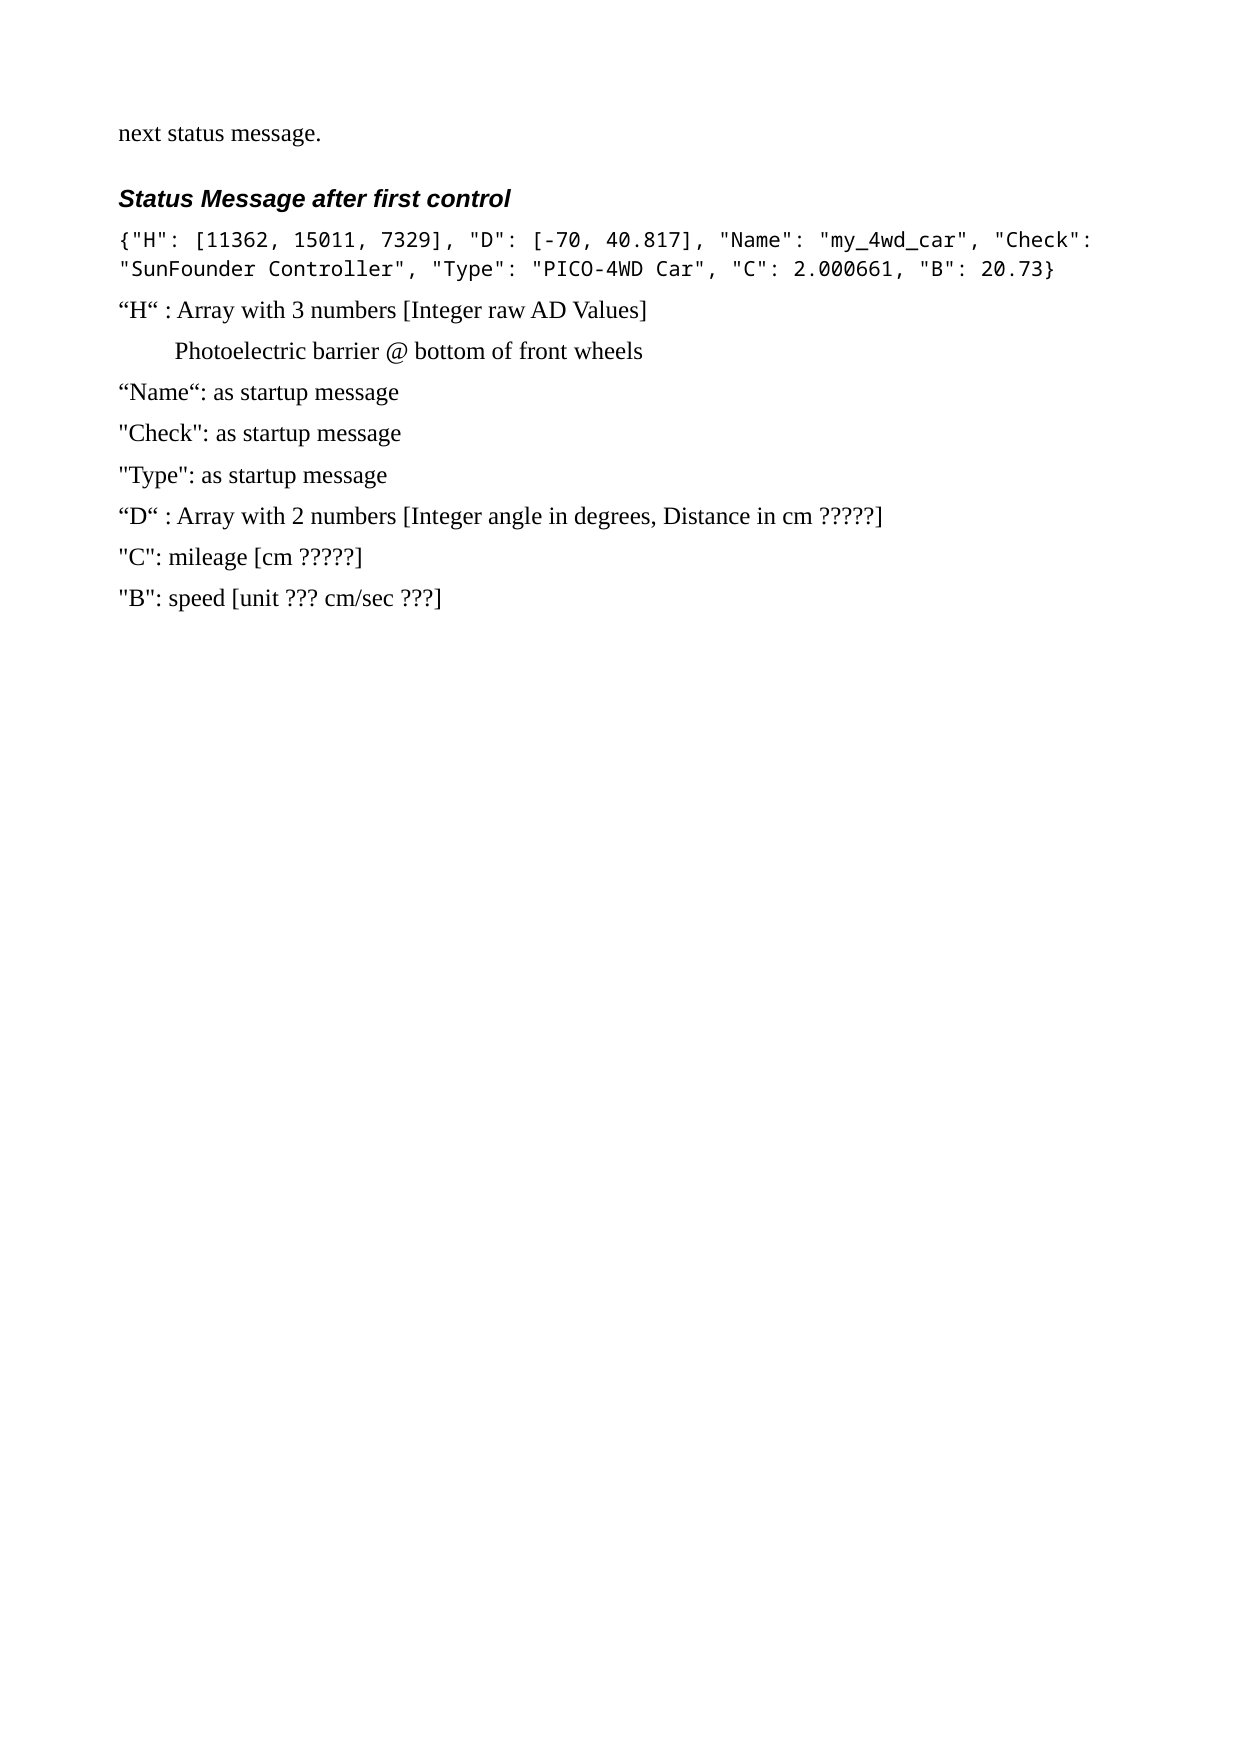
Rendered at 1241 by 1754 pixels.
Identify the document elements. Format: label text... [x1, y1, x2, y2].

text "Check": as startup message [118, 418, 1122, 447]
text “D“ : Array with 2 numbers [Integer angle in degrees, Distance in cm ?????] [118, 501, 1122, 530]
text next status message. [118, 118, 1122, 147]
text "B": speed [unit ??? cm/sec ???] [118, 583, 1122, 612]
subtitle Status Message after first control [118, 184, 1122, 213]
text "C": mileage [cm ?????] [118, 542, 1122, 571]
text "Type": as startup message [118, 460, 1122, 488]
text “Name“: as startup message [118, 377, 1122, 406]
text “H“ : Array with 3 numbers [Integer raw AD Values] [118, 295, 1122, 323]
text {"H": [11362, 15011, 7329], "D": [-70, 40.817], "Name": "my_4wd_car", "Check": "SunFounder Controller", "Type": "PICO-4WD Car", "C": 2.000661, "B": 20.73} [118, 225, 1122, 282]
text Photoelectric barrier @ bottom of front wheels [118, 336, 1122, 365]
